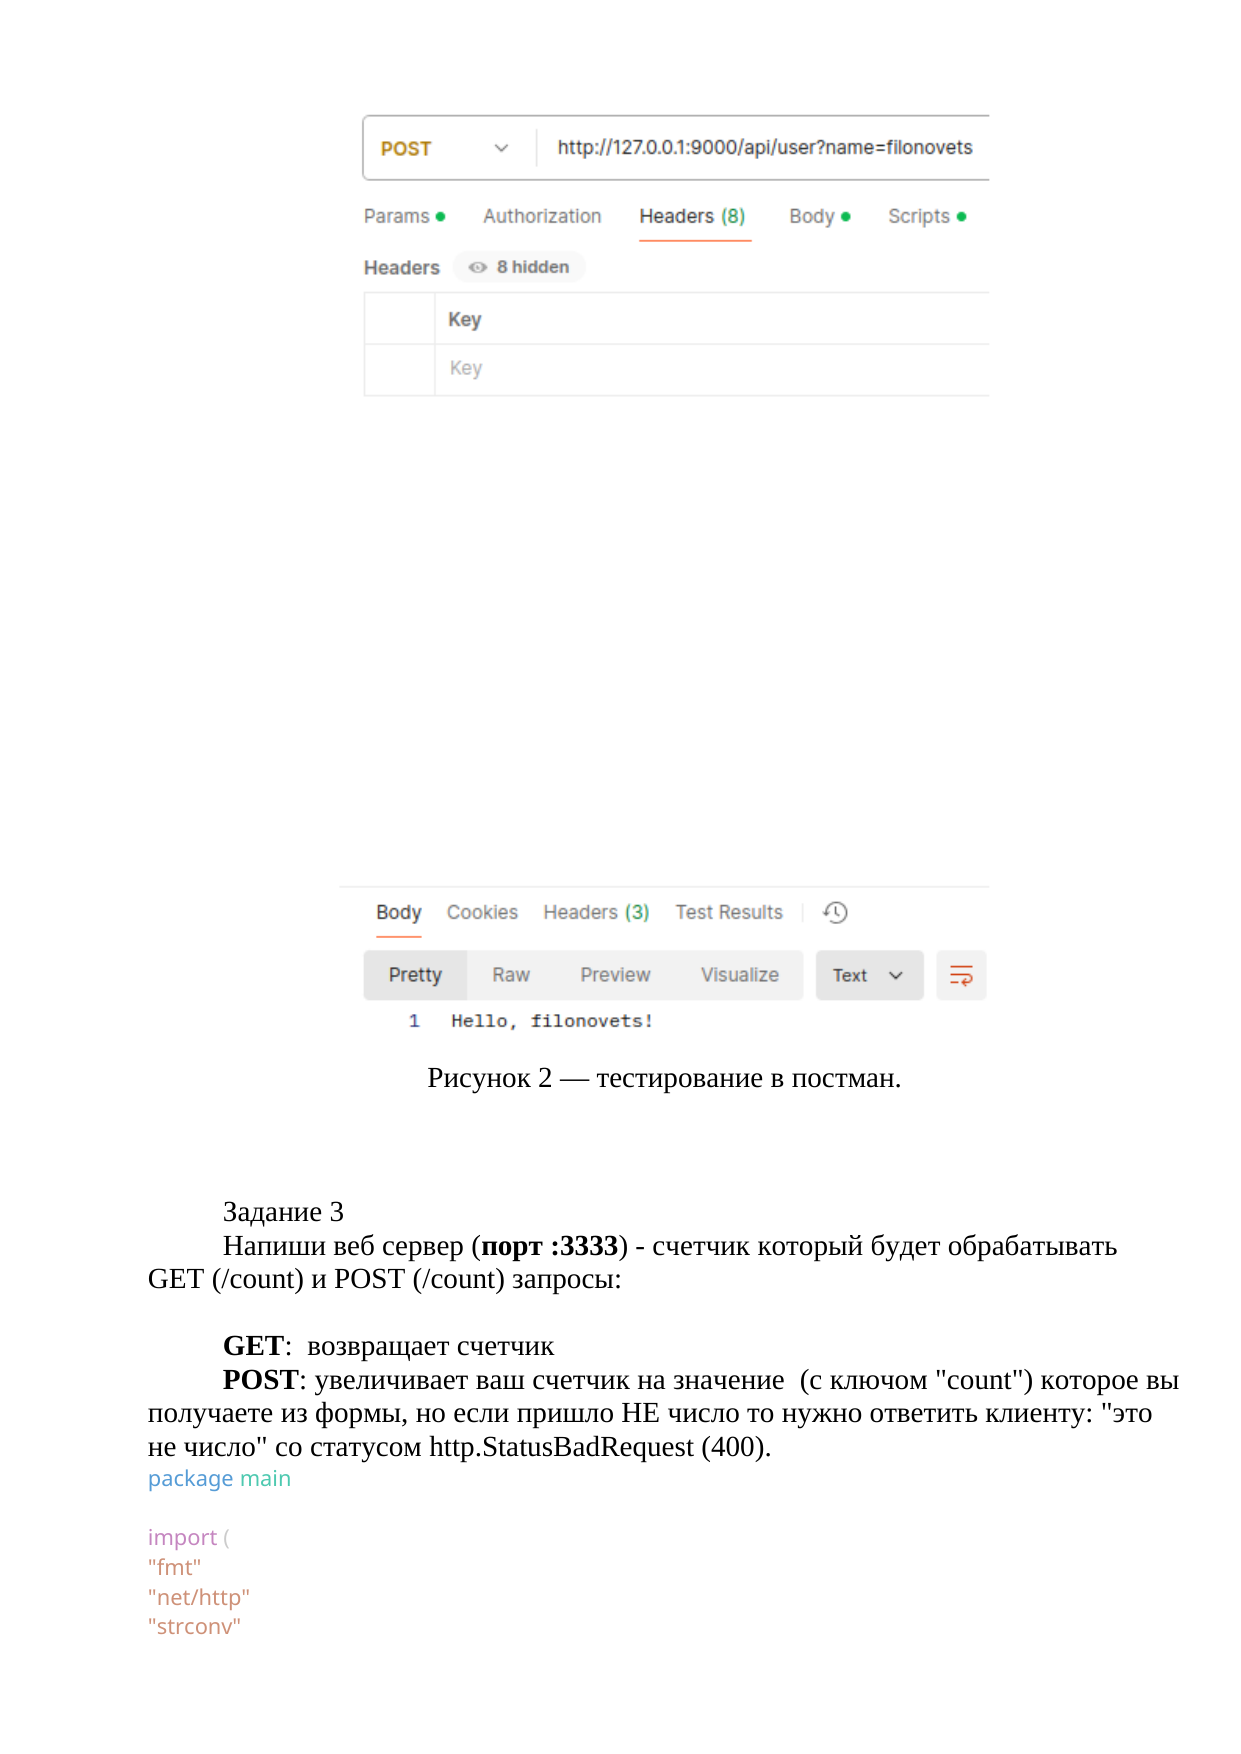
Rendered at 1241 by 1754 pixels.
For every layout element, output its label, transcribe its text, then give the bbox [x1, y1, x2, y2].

text "fmt" [148, 1552, 1181, 1582]
text Задание 3 [148, 1194, 1181, 1228]
picture [339, 99, 990, 1060]
text "net/http" [148, 1582, 1181, 1611]
text "strconv" [148, 1611, 1181, 1641]
text Напиши веб сервер (порт :3333) - счетчик который будет обрабатывать GET (/count) и POST (/count) запросы: GET: возвращает счетчик POST: увеличивает ваш счетчик на значение (с ключом "count") которое вы получаете из формы, но если пришло НЕ число то нужно ответить клиенту: "это не число" со статусом http.StatusBadRequest (400). [148, 1228, 1181, 1462]
text Рисунок 2 — тестирование в постман. [148, 99, 1181, 1093]
text import ( [148, 1522, 1181, 1552]
text package main [148, 1462, 1181, 1492]
